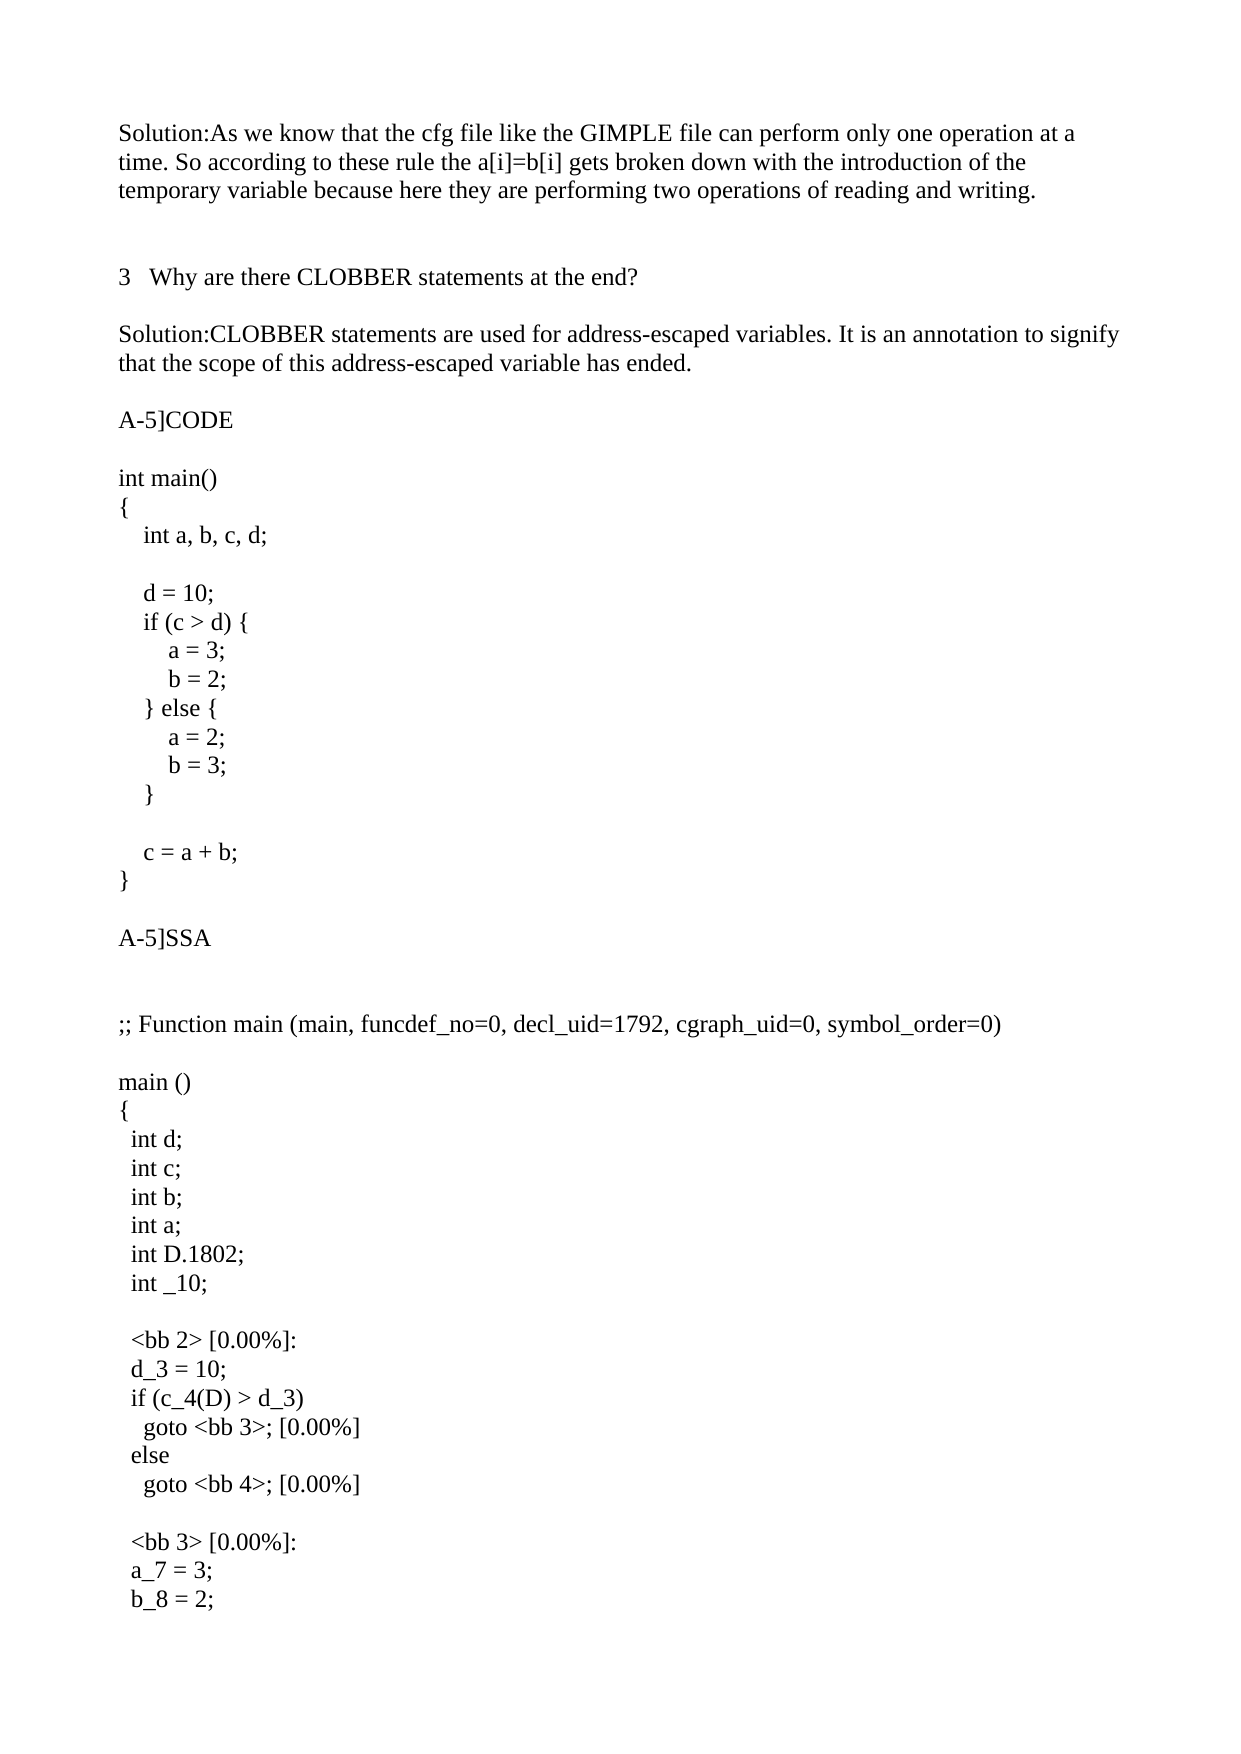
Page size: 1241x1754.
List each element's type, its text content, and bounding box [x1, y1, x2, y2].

text } [118, 779, 1122, 808]
text a = 3; [118, 636, 1122, 664]
text <bb 3> [0.00%]: [118, 1527, 1122, 1556]
text 3 Why are there CLOBBER statements at the end? [118, 262, 1122, 291]
text if (c_4(D) > d_3) [118, 1383, 1122, 1412]
text A-5]SSA [118, 923, 1122, 952]
text a_7 = 3; [118, 1556, 1122, 1584]
text b = 3; [118, 751, 1122, 779]
text int a, b, c, d; [118, 521, 1122, 549]
text int main() [118, 463, 1122, 492]
text Solution:CLOBBER statements are used for address-escaped variables. It is an annotation to signify that the scope of this address-escaped variable has ended. [118, 319, 1122, 377]
text A-5]CODE [118, 406, 1122, 434]
text d_3 = 10; [118, 1354, 1122, 1383]
text <bb 2> [0.00%]: [118, 1326, 1122, 1354]
text b_8 = 2; [118, 1584, 1122, 1613]
text ;; Function main (main, funcdef_no=0, decl_uid=1792, cgraph_uid=0, symbol_order=0) [118, 1009, 1122, 1038]
text main () [118, 1067, 1122, 1096]
text a = 2; [118, 722, 1122, 751]
text { [118, 1096, 1122, 1124]
text int D.1802; [118, 1239, 1122, 1268]
text else [118, 1441, 1122, 1469]
text } [118, 866, 1122, 894]
text { [118, 492, 1122, 521]
text d = 10; [118, 578, 1122, 607]
text int b; [118, 1182, 1122, 1211]
text Solution:As we know that the cfg file like the GIMPLE file can perform only one operation at a time. So according to these rule the a[i]=b[i] gets broken down with the introduction of the temporary variable because here they are performing two operations of reading and writing. [118, 118, 1122, 204]
text c = a + b; [118, 837, 1122, 866]
text if (c > d) { [118, 607, 1122, 636]
text goto <bb 3>; [0.00%] [118, 1412, 1122, 1441]
text int _10; [118, 1268, 1122, 1297]
text int d; [118, 1124, 1122, 1153]
text int c; [118, 1153, 1122, 1182]
text } else { [118, 693, 1122, 722]
text goto <bb 4>; [0.00%] [118, 1469, 1122, 1498]
text b = 2; [118, 664, 1122, 693]
text int a; [118, 1211, 1122, 1239]
